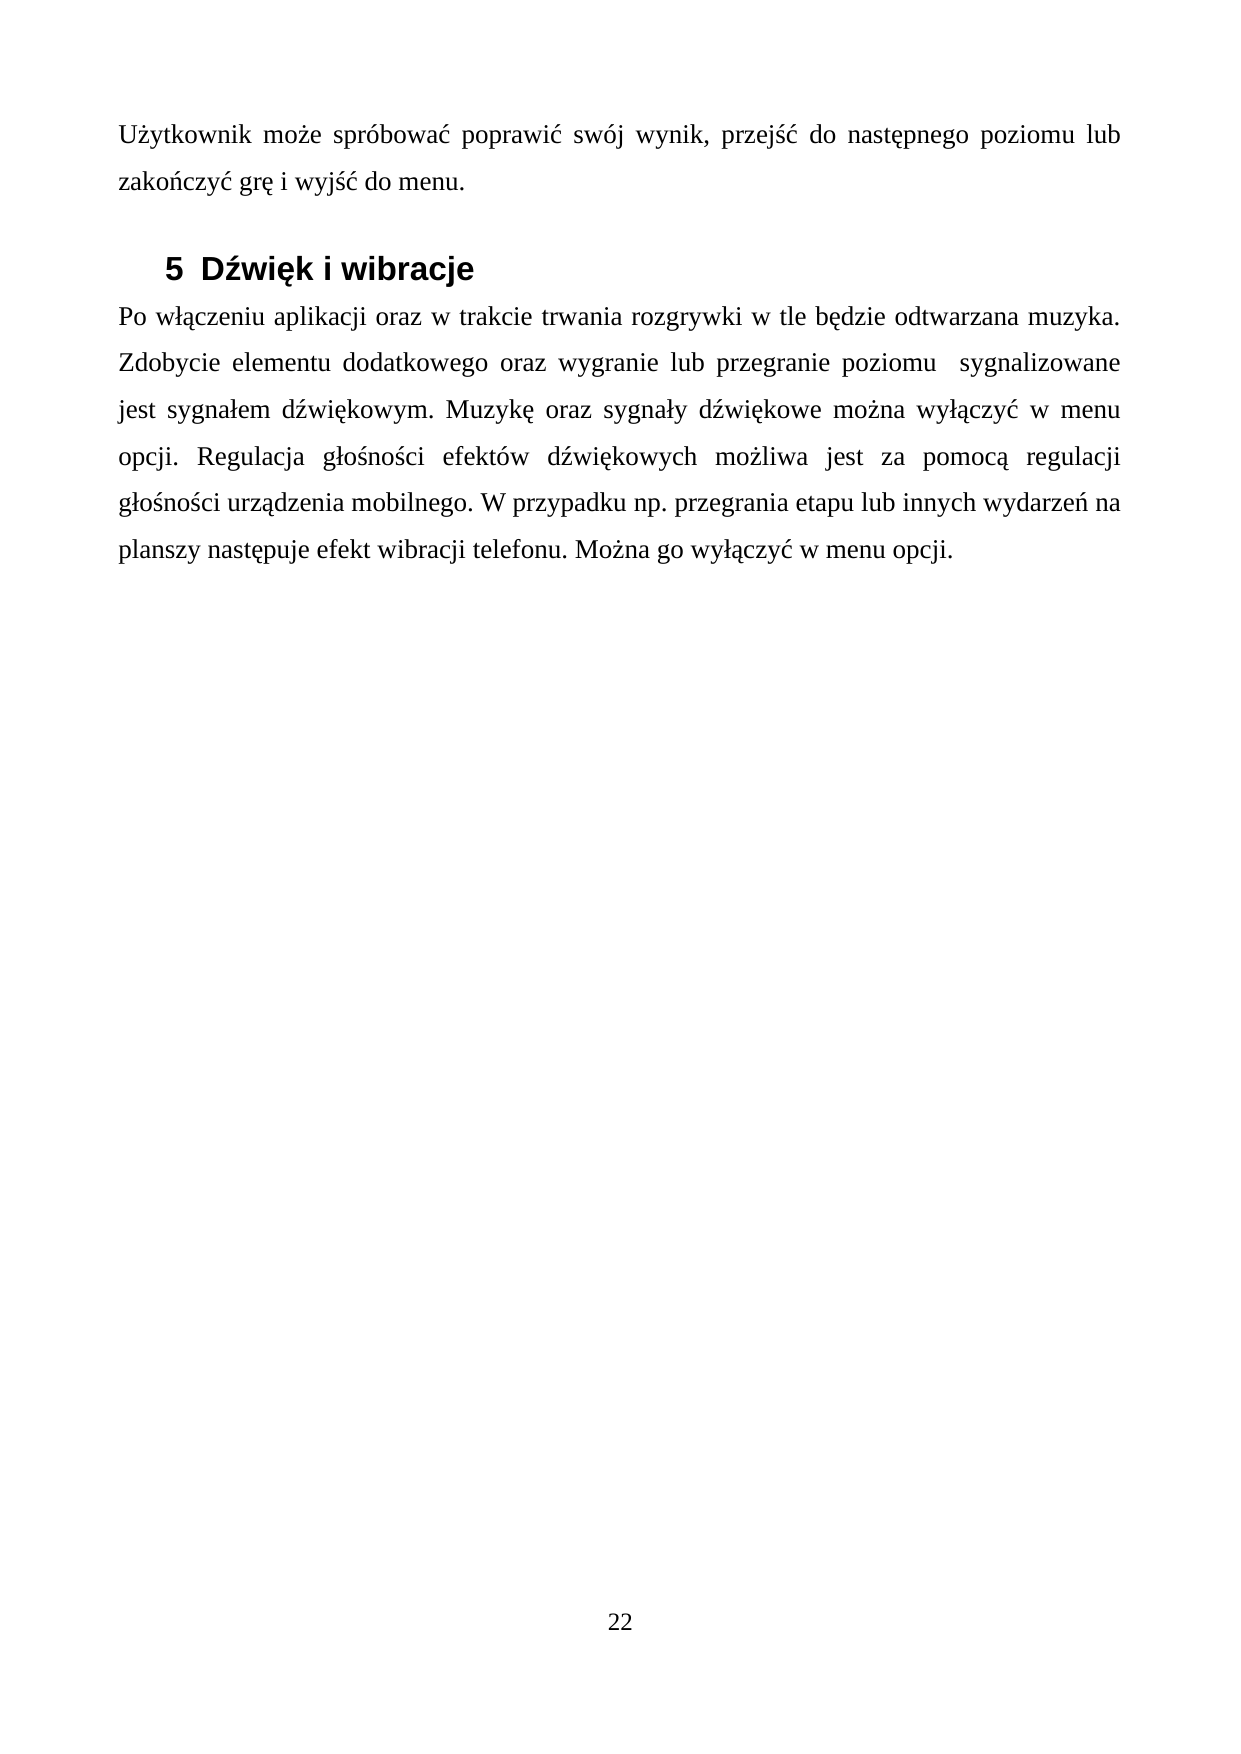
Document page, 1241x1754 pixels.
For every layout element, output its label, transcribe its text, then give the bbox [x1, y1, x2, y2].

subtitle Dźwięk i wibracje [156, 249, 1122, 287]
text Po włączeniu aplikacji oraz w trakcie trwania rozgrywki w tle będzie odtwarzana muzyka. Zdobycie elementu dodatkowego oraz wygranie lub przegranie poziomu sygnalizowane jest sygnałem dźwiękowym. Muzykę oraz sygnały dźwiękowe można wyłączyć w menu opcji. Regulacja głośności efektów dźwiękowych możliwa jest za pomocą regulacji głośności urządzenia mobilnego. W przypadku np. przegrania etapu lub innych wydarzeń na planszy następuje efekt wibracji telefonu. Można go wyłączyć w menu opcji. [118, 300, 1122, 564]
text Użytkownik może spróbować poprawić swój wynik, przejść do następnego poziomu lub zakończyć grę i wyjść do menu. [118, 118, 1122, 196]
